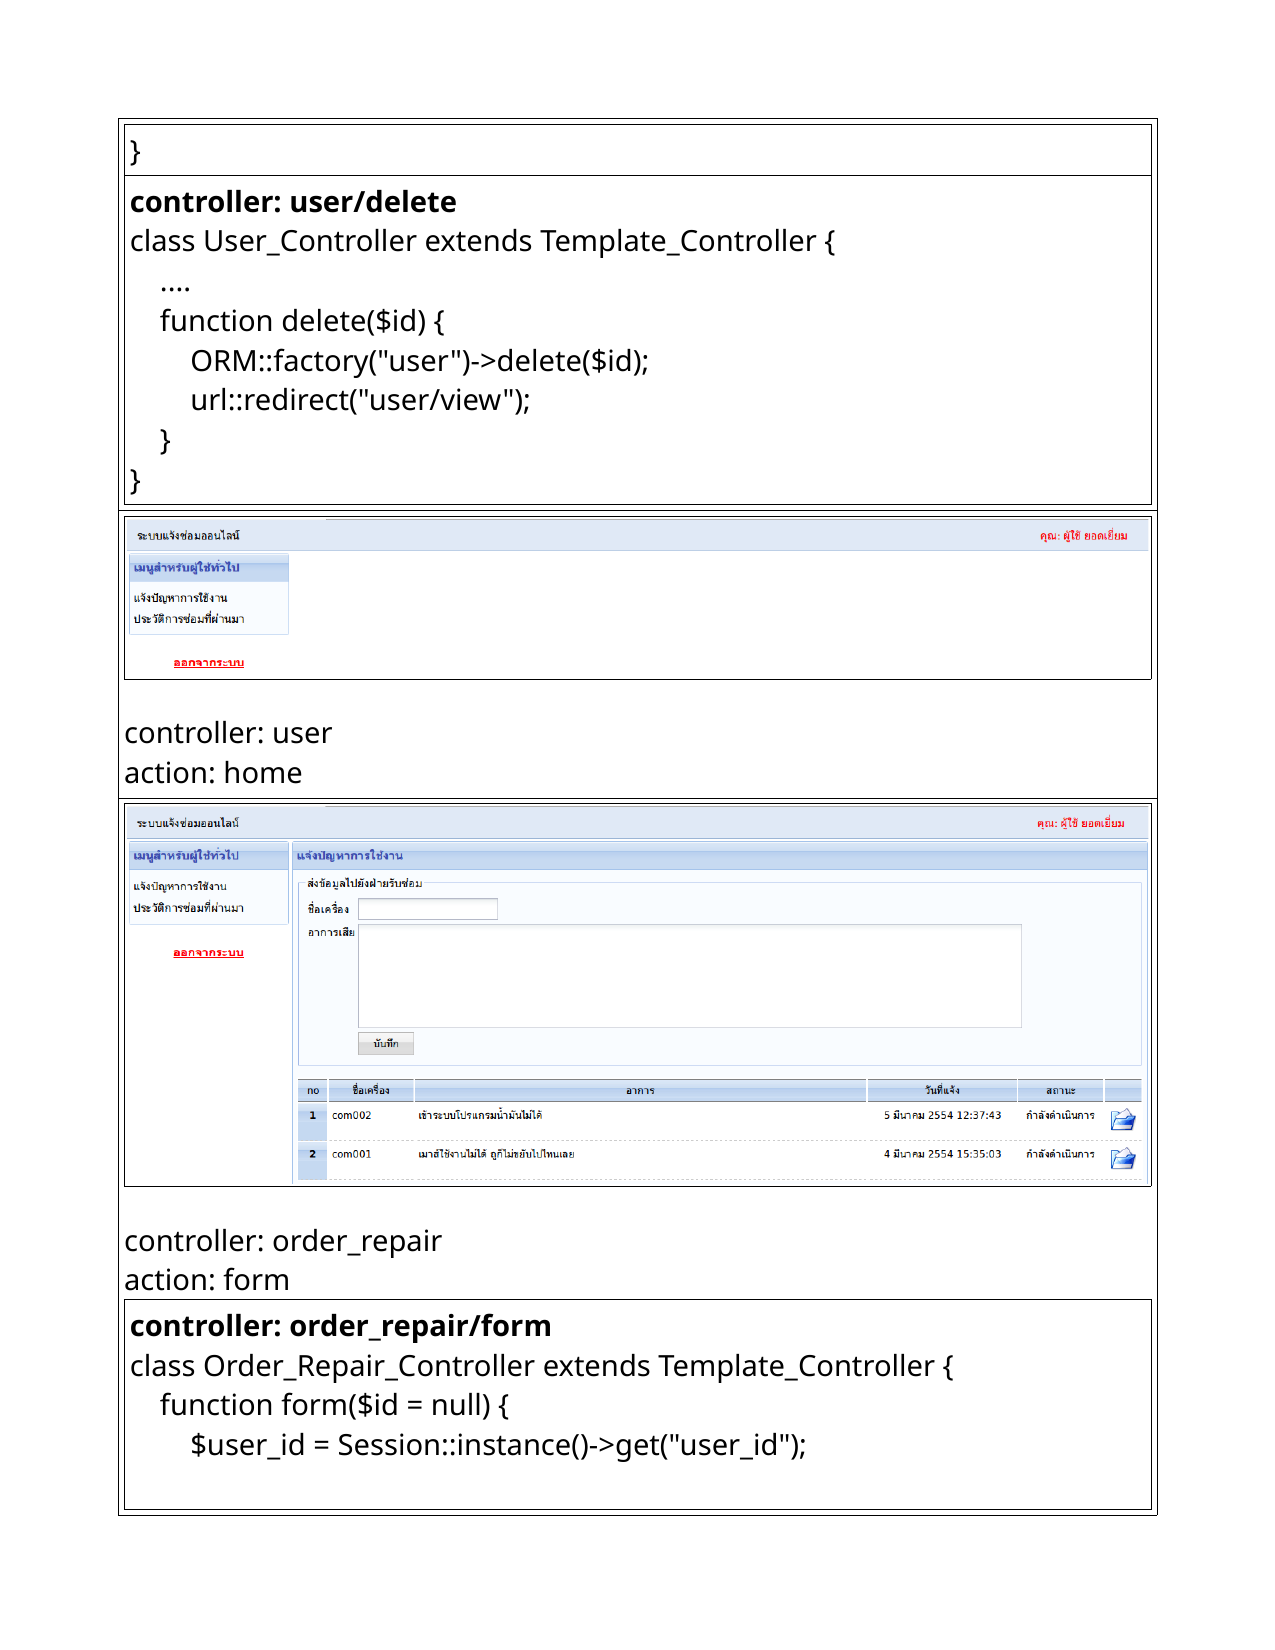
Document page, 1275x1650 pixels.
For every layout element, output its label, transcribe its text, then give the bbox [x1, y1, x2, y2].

picture [127, 519, 1149, 676]
table_cell controller: user/delete class User_Controller extends Template_Controller { .... function delete($id) { ORM::factory("user")->delete($id); url::redirect("user/view"); } } [125, 176, 1151, 504]
picture [127, 806, 1149, 1184]
table_header controller: order_repair/form class Order_Repair_Controller extends Template_Controller { function form($id = null) { $user_id = Session::instance()->get("user_id"); [125, 1300, 1151, 1509]
table_cell controller: user action: view [119, 119, 1157, 510]
table_cell } [125, 125, 1151, 175]
table_cell controller: user action: home [119, 511, 1157, 797]
table_cell controller: order_repair action: form [119, 799, 1157, 1515]
